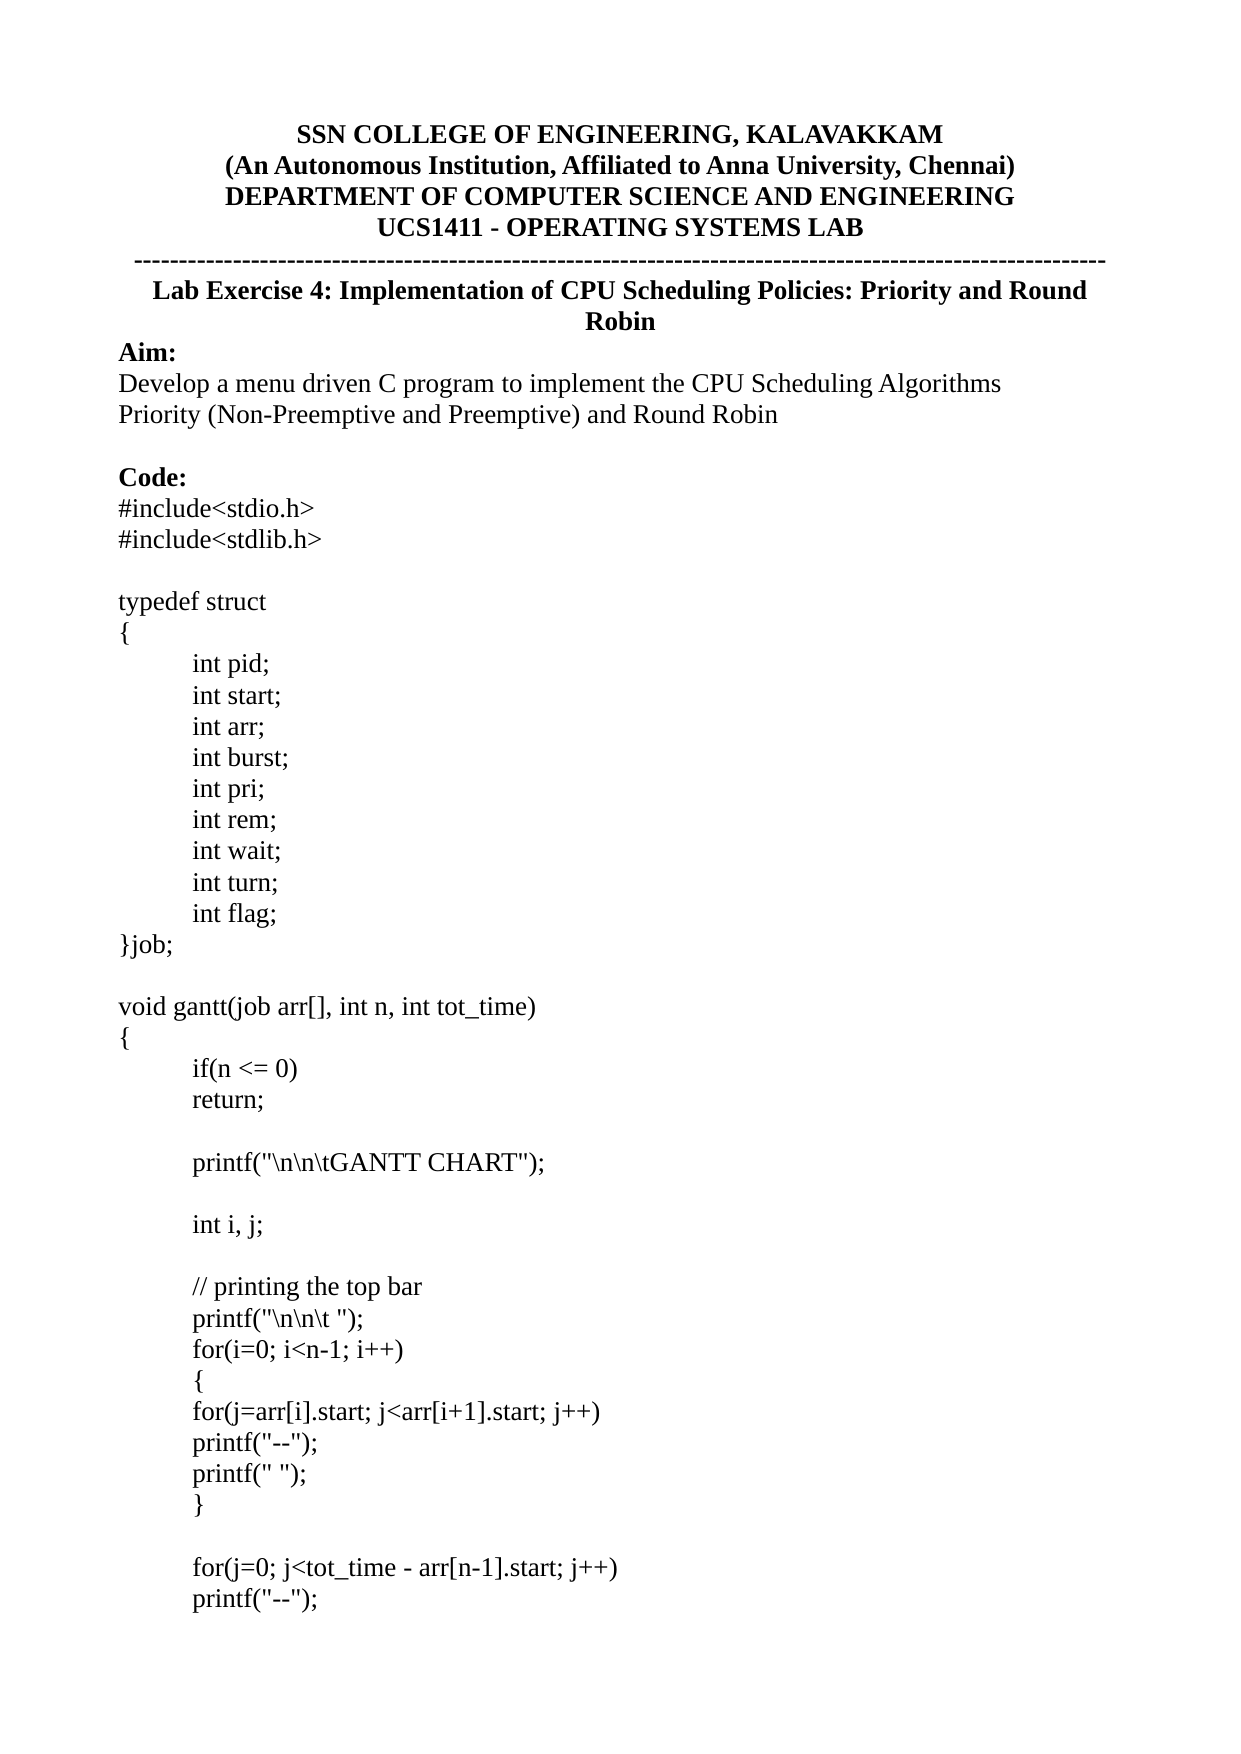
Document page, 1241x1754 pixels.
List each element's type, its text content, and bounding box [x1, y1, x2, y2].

text int i, j; [118, 1208, 1122, 1239]
text printf("\n\n\t "); [118, 1302, 1122, 1333]
text Priority (Non-Preemptive and Preemptive) and Round Robin [118, 398, 1122, 429]
text #include<stdio.h> [118, 492, 1122, 523]
text int turn; [118, 866, 1122, 897]
text int flag; [118, 897, 1122, 928]
text printf(" "); [118, 1457, 1122, 1488]
text Aim: [118, 336, 1122, 367]
text int rem; [118, 803, 1122, 834]
text int pid; [118, 648, 1122, 679]
text DEPARTMENT OF COMPUTER SCIENCE AND ENGINEERING [118, 180, 1122, 212]
text { [118, 1364, 1122, 1395]
text void gantt(job arr[], int n, int tot_time) [118, 990, 1122, 1021]
text for(j=arr[i].start; j<arr[i+1].start; j++) [118, 1395, 1122, 1426]
text } [118, 1488, 1122, 1520]
text // printing the top bar [118, 1271, 1122, 1302]
text if(n <= 0) [118, 1052, 1122, 1084]
text int start; [118, 679, 1122, 710]
text for(j=0; j<tot_time - arr[n-1].start; j++) [118, 1551, 1122, 1582]
text #include<stdlib.h> [118, 523, 1122, 554]
text typedef struct [118, 585, 1122, 616]
text printf("\n\n\tGANTT CHART"); [118, 1146, 1122, 1177]
text int pri; [118, 772, 1122, 803]
text SSN COLLEGE OF ENGINEERING, KALAVAKKAM [118, 118, 1122, 149]
text Develop a menu driven C program to implement the CPU Scheduling Algorithms [118, 367, 1122, 398]
text UCS1411 - OPERATING SYSTEMS LAB [118, 212, 1122, 243]
text (An Autonomous Institution, Affiliated to Anna University, Chennai) [118, 149, 1122, 180]
text int arr; [118, 710, 1122, 741]
text printf("--"); [118, 1582, 1122, 1613]
text Lab Exercise 4: Implementation of CPU Scheduling Policies: Priority and Round Robin [118, 274, 1122, 336]
text printf("--"); [118, 1426, 1122, 1457]
text for(i=0; i<n-1; i++) [118, 1333, 1122, 1364]
text int wait; [118, 834, 1122, 866]
text { [118, 616, 1122, 648]
text }job; [118, 928, 1122, 959]
text ------------------------------------------------------------------------------------------------------------ [118, 243, 1122, 274]
text int burst; [118, 741, 1122, 772]
text { [118, 1021, 1122, 1052]
text Code: [118, 461, 1122, 492]
text return; [118, 1084, 1122, 1115]
